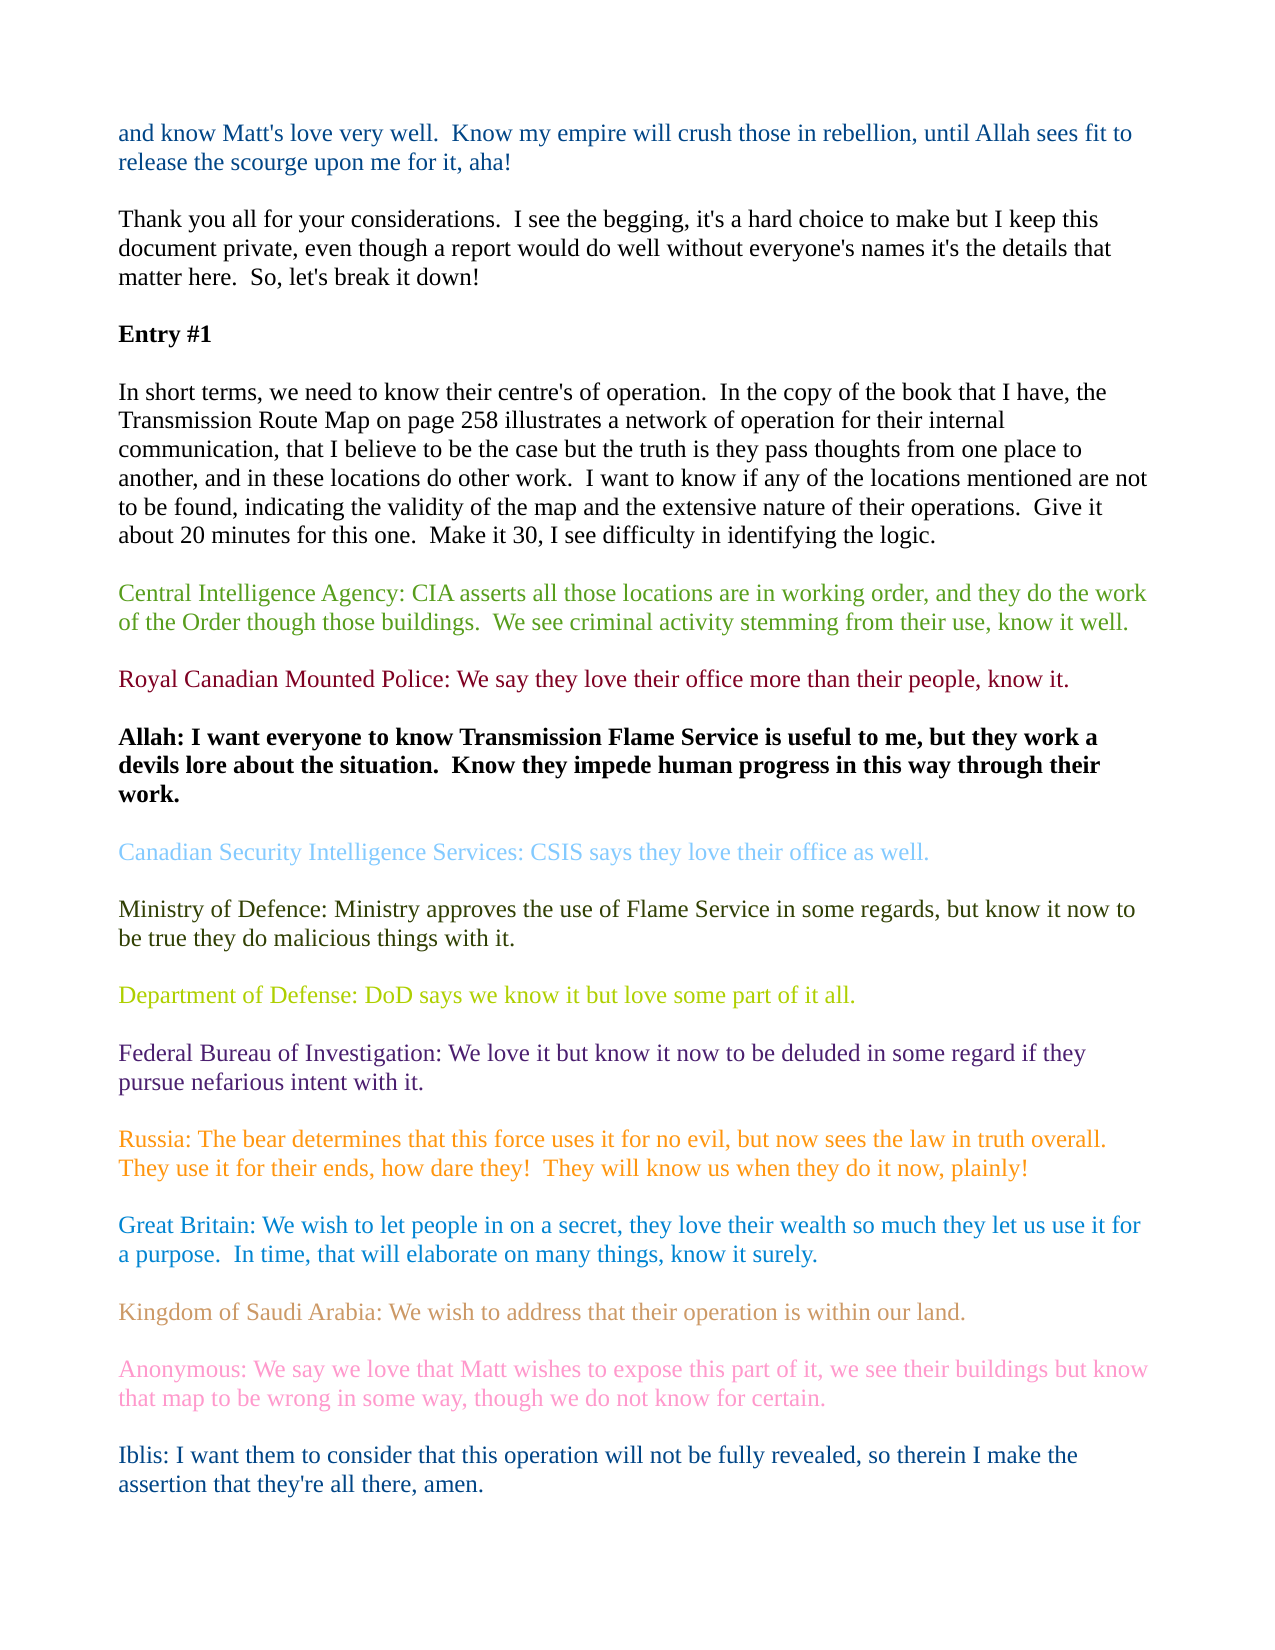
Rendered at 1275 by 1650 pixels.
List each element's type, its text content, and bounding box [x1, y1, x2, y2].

text Russia: The bear determines that this force uses it for no evil, but now sees the law in truth overall. They use it for their ends, how dare they! They will know us when they do it now, plainly! [118, 1124, 1157, 1182]
text Great Britain: We wish to let people in on a secret, they love their wealth so much they let us use it for a purpose. In time, that will elaborate on many things, know it surely. [118, 1211, 1157, 1268]
text Royal Canadian Mounted Police: We say they love their office more than their people, know it. [118, 664, 1157, 693]
text Central Intelligence Agency: CIA asserts all those locations are in working order, and they do the work of the Order though those buildings. We see criminal activity stemming from their use, know it well. [118, 578, 1157, 636]
text Iblis: I want them to consider that this operation will not be fully revealed, so therein I make the assertion that they're all there, amen. [118, 1441, 1157, 1498]
text In short terms, we need to know their centre's of operation. In the copy of the book that I have, the Transmission Route Map on page 258 illustrates a network of operation for their internal communication, that I believe to be the case but the truth is they pass thoughts from one place to another, and in these locations do other work. I want to know if any of the locations mentioned are not to be found, indicating the validity of the map and the extensive nature of their operations. Give it about 20 minutes for this one. Make it 30, I see difficulty in identifying the logic. [118, 377, 1157, 549]
text and know Matt's love very well. Know my empire will crush those in rebellion, until Allah sees fit to release the scourge upon me for it, aha! [118, 118, 1157, 176]
text Anonymous: We say we love that Matt wishes to expose this part of it, we see their buildings but know that map to be wrong in some way, though we do not know for certain. [118, 1354, 1157, 1412]
text Canadian Security Intelligence Services: CSIS says they love their office as well. [118, 837, 1157, 866]
text Federal Bureau of Investigation: We love it but know it now to be deluded in some regard if they pursue nefarious intent with it. [118, 1038, 1157, 1096]
text Kingdom of Saudi Arabia: We wish to address that their operation is within our land. [118, 1297, 1157, 1326]
text Ministry of Defence: Ministry approves the use of Flame Service in some regards, but know it now to be true they do malicious things with it. [118, 894, 1157, 952]
text Department of Defense: DoD says we know it but love some part of it all. [118, 981, 1157, 1009]
text Thank you all for your considerations. I see the begging, it's a hard choice to make but I keep this document private, even though a report would do well without everyone's names it's the details that matter here. So, let's break it down! [118, 204, 1157, 291]
text Allah: I want everyone to know Transmission Flame Service is useful to me, but they work a devils lore about the situation. Know they impede human progress in this way through their work. [118, 722, 1157, 808]
text Entry #1 [118, 319, 1157, 348]
